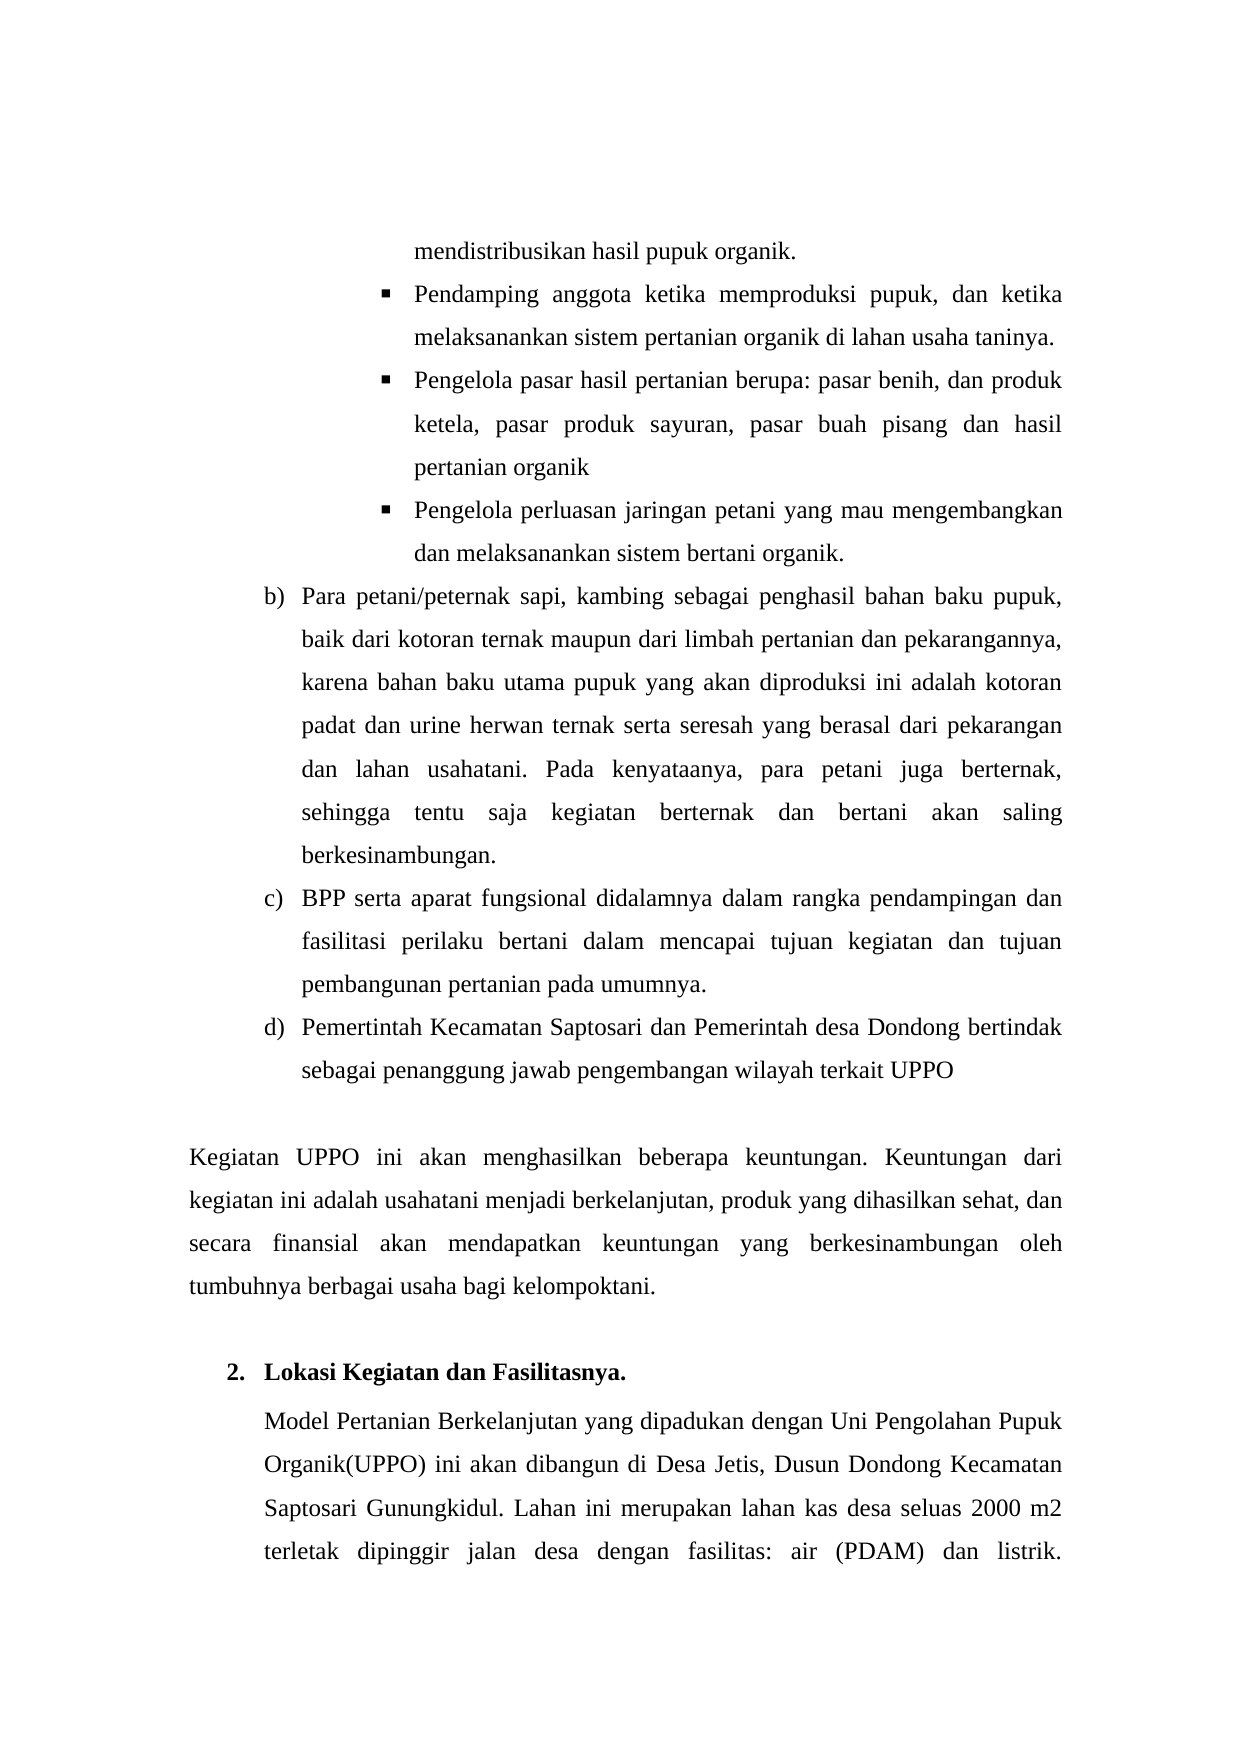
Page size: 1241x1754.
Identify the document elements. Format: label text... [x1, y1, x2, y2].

list Pemertintah Kecamatan Saptosari dan Pemerintah desa Dondong bertindak sebagai penanggung jawab pengembangan wilayah terkait UPPO [264, 1012, 1063, 1084]
list Pendamping anggota ketika memproduksi pupuk, dan ketika melaksanankan sistem pertanian organik di lahan usaha taninya. [376, 279, 1063, 351]
list Lokasi Kegiatan dan Fasilitasnya. [226, 1357, 1063, 1386]
list mendistribusikan hasil pupuk organik. [376, 236, 1063, 265]
list Model Pertanian Berkelanjutan yang dipadukan dengan Uni Pengolahan Pupuk Organik(UPPO) ini akan dibangun di Desa Jetis, Dusun Dondong Kecamatan Saptosari Gunungkidul. Lahan ini merupakan lahan kas desa seluas 2000 m2 terletak dipinggir jalan desa dengan fasilitas: air (PDAM) dan listrik. [226, 1406, 1063, 1564]
list Pengelola pasar hasil pertanian berupa: pasar benih, dan produk ketela, pasar produk sayuran, pasar buah pisang dan hasil pertanian organik [376, 366, 1063, 481]
list Para petani/peternak sapi, kambing sebagai penghasil bahan baku pupuk, baik dari kotoran ternak maupun dari limbah pertanian dan pekarangannya, karena bahan baku utama pupuk yang akan diproduksi ini adalah kotoran padat dan urine herwan ternak serta seresah yang berasal dari pekarangan dan lahan usahatani. Pada kenyataanya, para petani juga berternak, sehingga tentu saja kegiatan berternak dan bertani akan saling berkesinambungan. [264, 581, 1063, 869]
text Kegiatan UPPO ini akan menghasilkan beberapa keuntungan. Keuntungan dari kegiatan ini adalah usahatani menjadi berkelanjutan, produk yang dihasilkan sehat, dan secara finansial akan mendapatkan keuntungan yang berkesinambungan oleh tumbuhnya berbagai usaha bagi kelompoktani. [189, 1142, 1063, 1300]
list Pengelola perluasan jaringan petani yang mau mengembangkan dan melaksanankan sistem bertani organik. [376, 495, 1063, 567]
list BPP serta aparat fungsional didalamnya dalam rangka pendampingan dan fasilitasi perilaku bertani dalam mencapai tujuan kegiatan dan tujuan pembangunan pertanian pada umumnya. [264, 883, 1063, 998]
